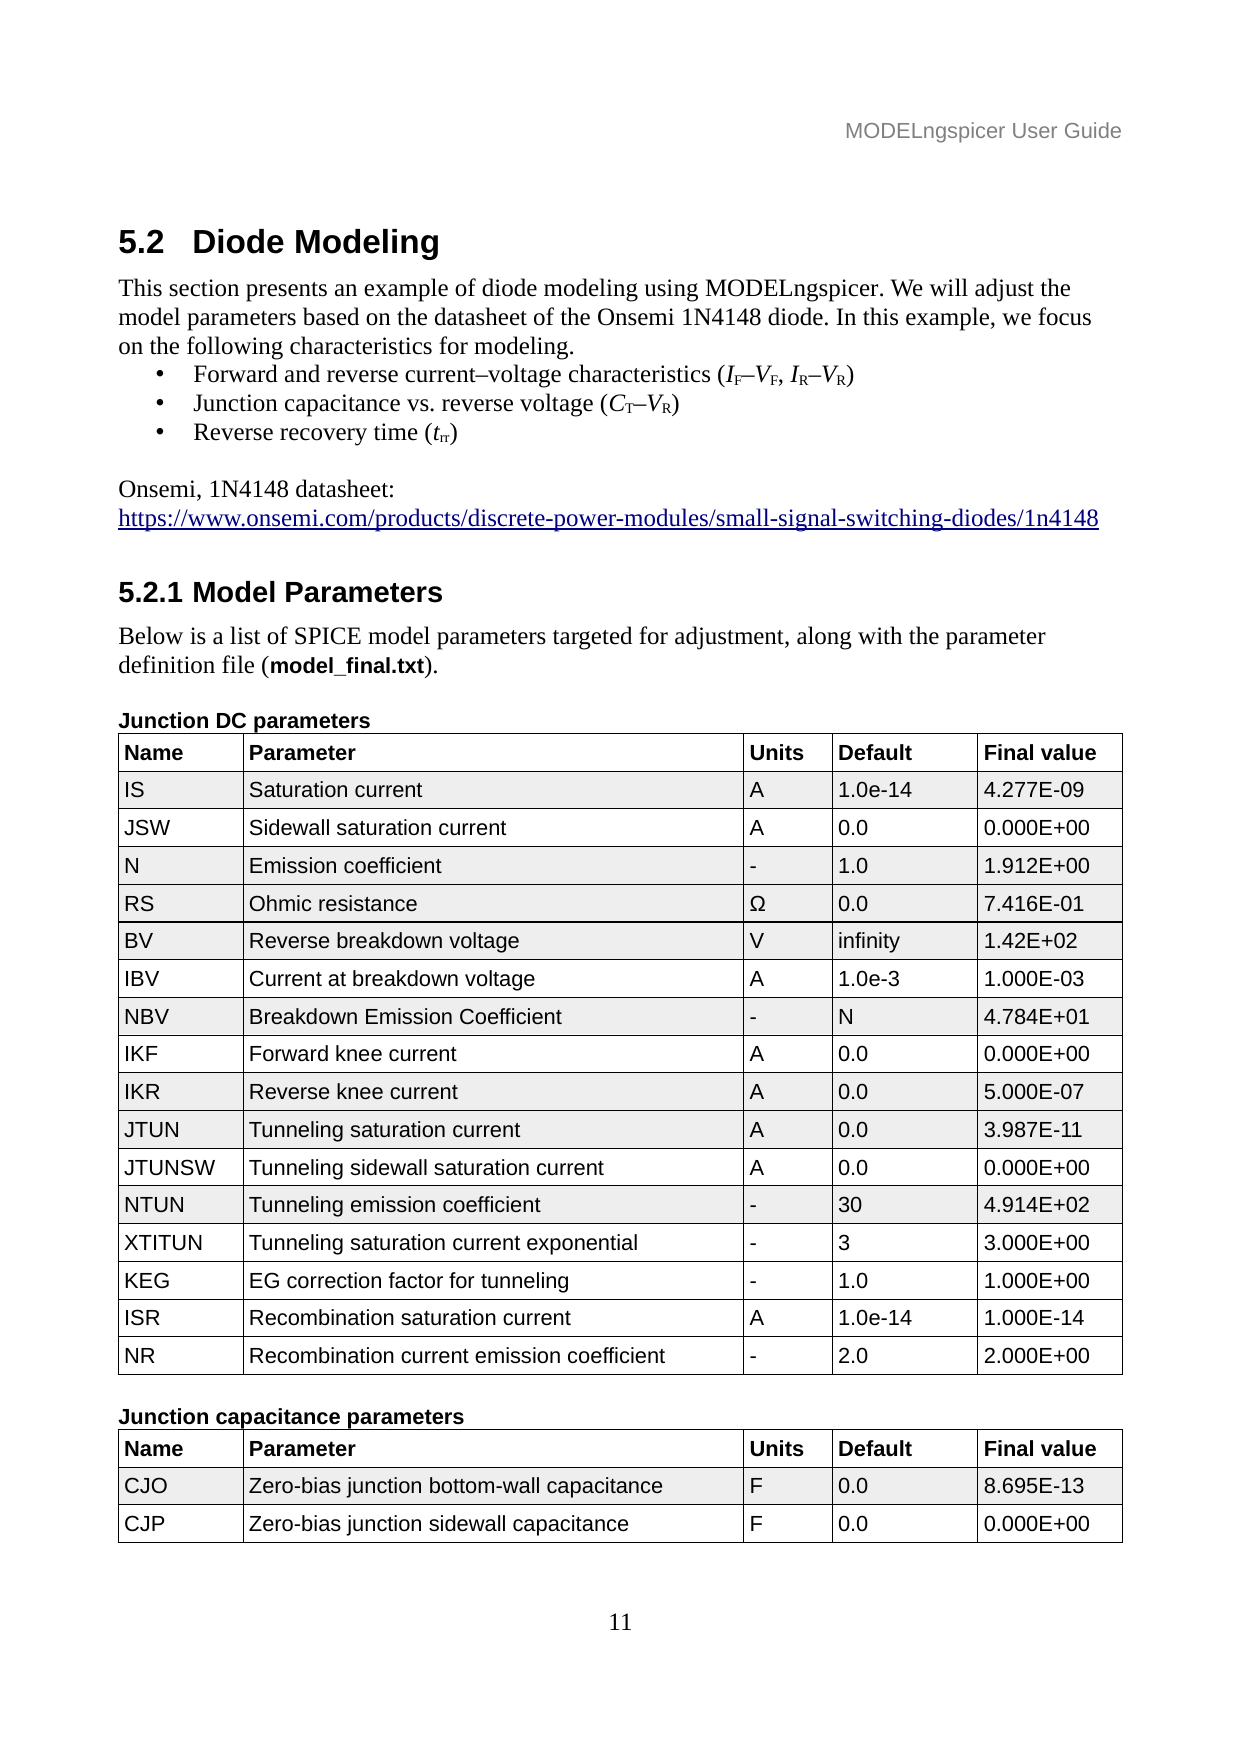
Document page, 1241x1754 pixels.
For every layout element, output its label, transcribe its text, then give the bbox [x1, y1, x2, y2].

table_cell 4.277E-09 [978, 772, 1122, 808]
table_cell Saturation current [244, 772, 743, 808]
list Forward and reverse current–voltage characteristics (IF–VF, IR–VR) [156, 359, 1122, 388]
table_cell CJO [119, 1468, 243, 1504]
table_cell Tunneling saturation current [244, 1111, 743, 1148]
table_cell N [833, 998, 977, 1034]
table_header Parameter [244, 734, 743, 771]
table_cell JTUNSW [119, 1149, 243, 1185]
table_cell F [744, 1505, 832, 1542]
table_cell RS [119, 885, 243, 921]
table_cell 0.0 [833, 1505, 977, 1542]
table_cell Reverse breakdown voltage [244, 923, 743, 959]
table_cell 1.000E+00 [978, 1262, 1122, 1298]
table_cell Ω [744, 885, 832, 921]
table_cell 0.0 [833, 1149, 977, 1185]
table_cell Zero-bias junction sidewall capacitance [244, 1505, 743, 1542]
table_cell A [744, 1149, 832, 1185]
table_header Default [833, 734, 977, 771]
table_cell JSW [119, 809, 243, 846]
table_cell Recombination current emission coefficient [244, 1337, 743, 1374]
table_cell 4.914E+02 [978, 1186, 1122, 1223]
table_cell - [744, 1337, 832, 1374]
table_cell Tunneling saturation current exponential [244, 1224, 743, 1261]
table_cell XTITUN [119, 1224, 243, 1261]
table_cell 0.000E+00 [978, 809, 1122, 846]
table_cell N [119, 847, 243, 884]
table_cell BV [119, 923, 243, 959]
table_cell - [744, 1224, 832, 1261]
table_cell 1.42E+02 [978, 923, 1122, 959]
table_cell NTUN [119, 1186, 243, 1223]
table_cell A [744, 960, 832, 997]
text This section presents an example of diode modeling using MODELngspicer. We will adjust the model parameters based on the datasheet of the Onsemi 1N4148 diode. In this example, we focus on the following characteristics for modeling. [118, 273, 1122, 359]
table_cell - [744, 998, 832, 1034]
table_cell F [744, 1468, 832, 1504]
text Below is a list of SPICE model parameters targeted for adjustment, along with the parameter definition file (model_final.txt). [118, 621, 1122, 679]
table_cell IS [119, 772, 243, 808]
table_header Default [833, 1430, 977, 1467]
table_cell 8.695E-13 [978, 1468, 1122, 1504]
table_cell CJP [119, 1505, 243, 1542]
subtitle Model Parameters [118, 575, 1122, 609]
table_cell 2.0 [833, 1337, 977, 1374]
table_cell IKF [119, 1036, 243, 1072]
table_cell Current at breakdown voltage [244, 960, 743, 997]
text Junction DC parameters [118, 708, 1122, 733]
table_cell A [744, 809, 832, 846]
subtitle Diode Modeling [118, 222, 1122, 261]
table_cell 0.000E+00 [978, 1149, 1122, 1185]
table_cell 0.0 [833, 885, 977, 921]
table_cell V [744, 923, 832, 959]
table_cell Ohmic resistance [244, 885, 743, 921]
table_cell 0.000E+00 [978, 1505, 1122, 1542]
table_cell A [744, 1300, 832, 1336]
table_cell ISR [119, 1300, 243, 1336]
table_cell 7.416E-01 [978, 885, 1122, 921]
table_cell KEG [119, 1262, 243, 1298]
table_cell 1.000E-03 [978, 960, 1122, 997]
table_cell 5.000E-07 [978, 1073, 1122, 1110]
table_cell Tunneling emission coefficient [244, 1186, 743, 1223]
table_cell NBV [119, 998, 243, 1034]
table_cell 3.987E-11 [978, 1111, 1122, 1148]
table_cell JTUN [119, 1111, 243, 1148]
table_cell 0.0 [833, 1073, 977, 1110]
table_cell A [744, 1036, 832, 1072]
table_cell NR [119, 1337, 243, 1374]
table_header Final value [978, 734, 1122, 771]
table_cell 0.0 [833, 1111, 977, 1148]
text https://www.onsemi.com/products/discrete-power-modules/small-signal-switching-diodes/1n4148 [118, 503, 1122, 532]
list Reverse recovery time (trr) [156, 417, 1122, 446]
table_cell Emission coefficient [244, 847, 743, 884]
table_header Name [119, 734, 243, 771]
table_cell A [744, 772, 832, 808]
table_cell 1.0 [833, 847, 977, 884]
table_cell - [744, 1262, 832, 1298]
table_cell 2.000E+00 [978, 1337, 1122, 1374]
table_cell Reverse knee current [244, 1073, 743, 1110]
table_header Parameter [244, 1430, 743, 1467]
table_cell infinity [833, 923, 977, 959]
table_cell 1.000E-14 [978, 1300, 1122, 1336]
table_header Final value [978, 1430, 1122, 1467]
table_cell 0.0 [833, 1468, 977, 1504]
table_cell IKR [119, 1073, 243, 1110]
table_cell 1.0e-14 [833, 772, 977, 808]
table_cell 30 [833, 1186, 977, 1223]
table_cell 1.0 [833, 1262, 977, 1298]
list Junction capacitance vs. reverse voltage (CT–VR) [156, 388, 1122, 417]
table_header Units [744, 734, 832, 771]
table_cell 3.000E+00 [978, 1224, 1122, 1261]
table_cell 0.000E+00 [978, 1036, 1122, 1072]
table_header Name [119, 1430, 243, 1467]
table_cell Recombination saturation current [244, 1300, 743, 1336]
table_cell 1.0e-14 [833, 1300, 977, 1336]
table_cell 0.0 [833, 1036, 977, 1072]
table_cell - [744, 1186, 832, 1223]
table_cell Breakdown Emission Coefficient [244, 998, 743, 1034]
text Onsemi, 1N4148 datasheet: [118, 474, 1122, 503]
table_cell EG correction factor for tunneling [244, 1262, 743, 1298]
table_cell IBV [119, 960, 243, 997]
table_cell Zero-bias junction bottom-wall capacitance [244, 1468, 743, 1504]
table_cell Forward knee current [244, 1036, 743, 1072]
table_cell Sidewall saturation current [244, 809, 743, 846]
table_cell 4.784E+01 [978, 998, 1122, 1034]
text Junction capacitance parameters [118, 1404, 1122, 1429]
table_header Units [744, 1430, 832, 1467]
table_cell A [744, 1073, 832, 1110]
table_cell - [744, 847, 832, 884]
table_cell 0.0 [833, 809, 977, 846]
table_cell 1.0e-3 [833, 960, 977, 997]
table_cell 1.912E+00 [978, 847, 1122, 884]
table_cell 3 [833, 1224, 977, 1261]
table_cell A [744, 1111, 832, 1148]
table_cell Tunneling sidewall saturation current [244, 1149, 743, 1185]
